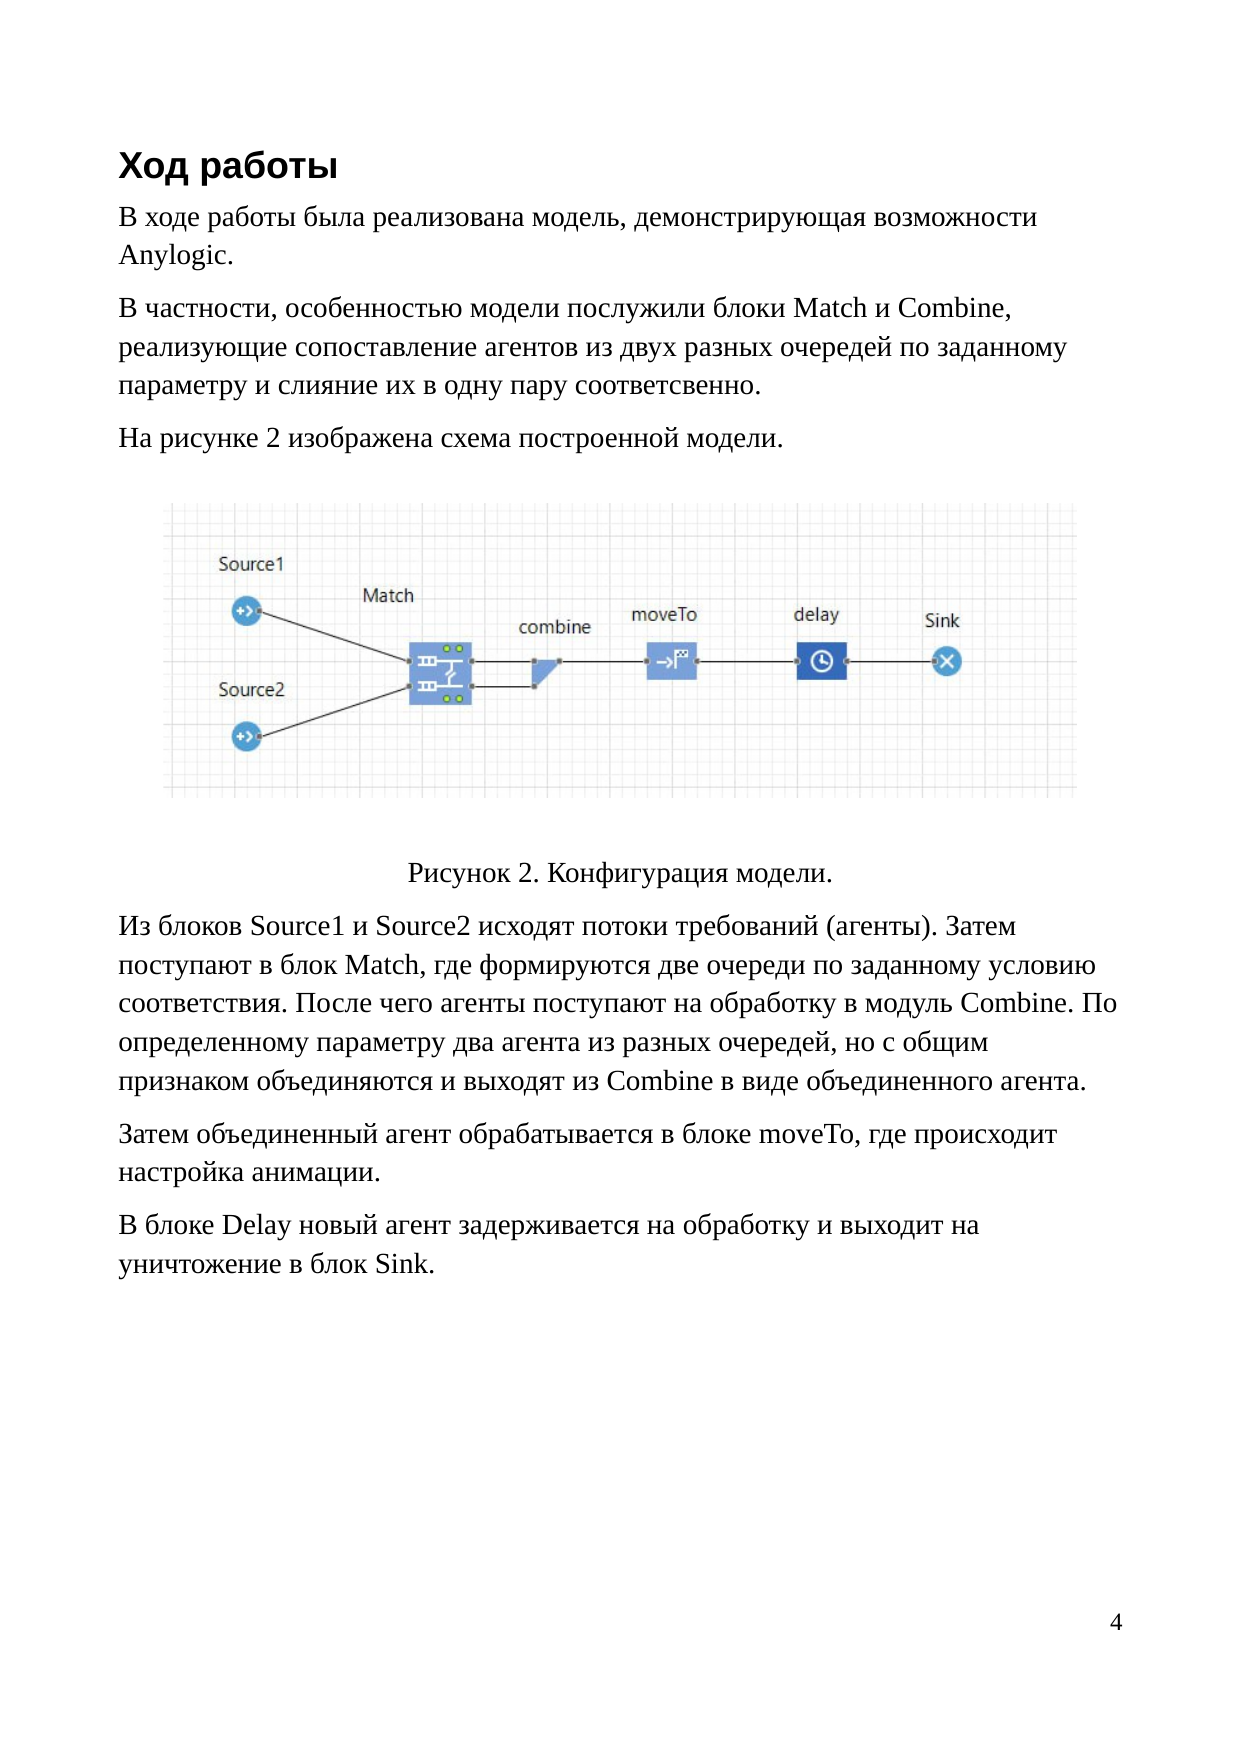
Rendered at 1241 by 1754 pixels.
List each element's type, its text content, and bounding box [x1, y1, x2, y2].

picture [163, 503, 1077, 798]
text В блоке Delay новый агент задерживается на обработку и выходит на уничтожение в блок Sink. [118, 1207, 1122, 1279]
text В частности, особенностью модели послужили блоки Match и Combine, реализующие сопоставление агентов из двух разных очередей по заданному параметру и слияние их в одну пару соответсвенно. [118, 290, 1122, 401]
text Из блоков Source1 и Source2 исходят потоки требований (агенты). Затем поступают в блок Match, где формируются две очереди по заданному условию соответствия. После чего агенты поступают на обработку в модуль Combine. По определенному параметру два агента из разных очередей, но с общим признаком объединяются и выходят из Combine в виде объединенного агента. [118, 908, 1122, 1096]
subtitle Ход работы [118, 143, 1122, 186]
text Затем объединенный агент обрабатывается в блоке moveTo, где происходит настройка анимации. [118, 1116, 1122, 1188]
text Рисунок 2. Конфигурация модели. [118, 855, 1122, 889]
text В ходе работы была реализована модель, демонстрирующая возможности Anylogic. [118, 199, 1122, 271]
text На рисунке 2 изображена схема построенной модели. [118, 421, 1122, 454]
